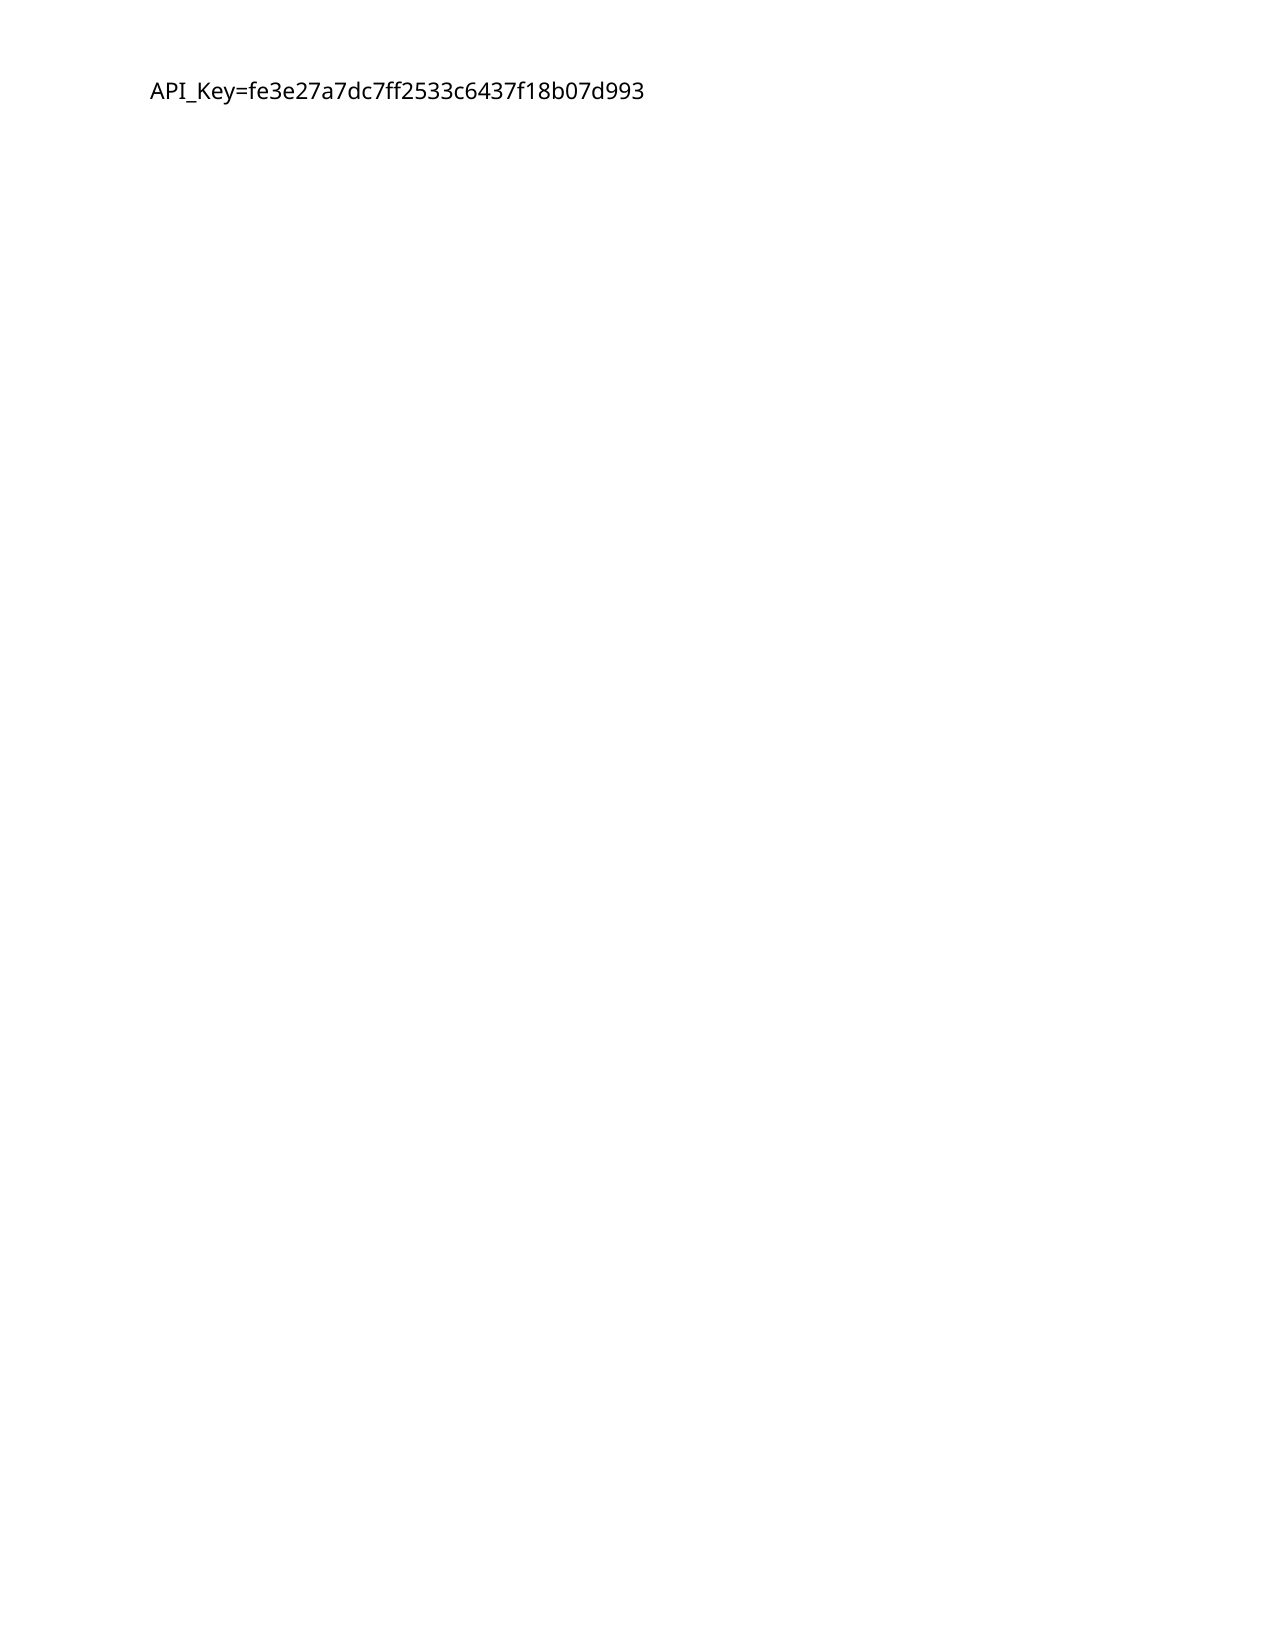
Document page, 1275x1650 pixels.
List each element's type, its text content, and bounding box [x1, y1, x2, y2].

text API_Key=fe3e27a7dc7ff2533c6437f18b07d993 [150, 75, 1125, 106]
